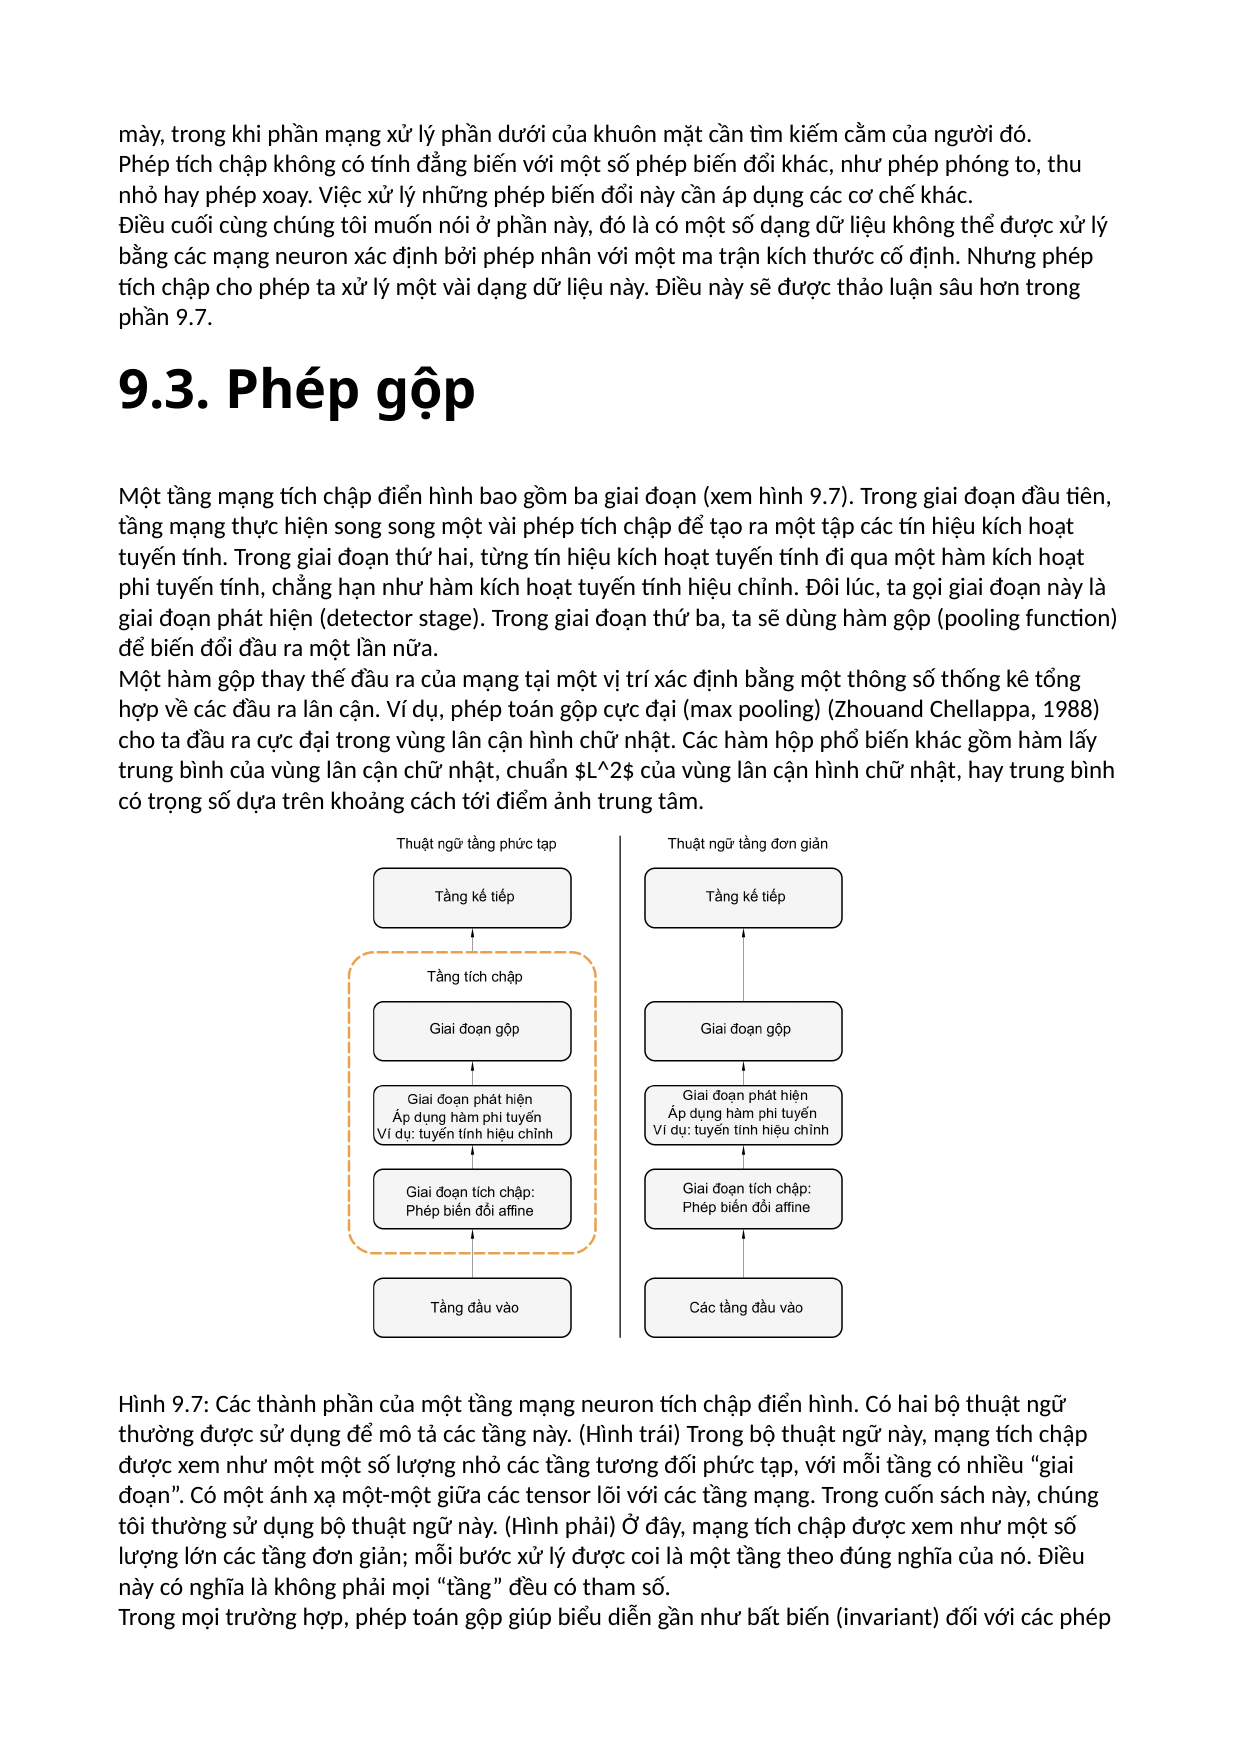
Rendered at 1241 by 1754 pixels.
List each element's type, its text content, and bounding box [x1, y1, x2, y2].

text Một hàm gộp thay thế đầu ra của mạng tại một vị trí xác định bằng một thông số thống kê tổng hợp về các đầu ra lân cận. Ví dụ, phép toán gộp cực đại (max pooling) (Zhouand Chellappa, 1988) cho ta đầu ra cực đại trong vùng lân cận hình chữ nhật. Các hàm hộp phổ biến khác gồm hàm lấy trung bình của vùng lân cận chữ nhật, chuẩn $L^2$ của vùng lân cận hình chữ nhật, hay trung bình có trọng số dựa trên khoảng cách tới điểm ảnh trung tâm. [118, 663, 1122, 816]
text Trong mọi trường hợp, phép toán gộp giúp biểu diễn gần như bất biến (invariant) đối với các phép [118, 1601, 1122, 1632]
picture [127, 815, 1113, 1358]
text Điều cuối cùng chúng tôi muốn nói ở phần này, đó là có một số dạng dữ liệu không thể được xử lý bằng các mạng neuron xác định bởi phép nhân với một ma trận kích thước cố định. Nhưng phép tích chập cho phép ta xử lý một vài dạng dữ liệu này. Điều này sẽ được thảo luận sâu hơn trong phần 9.7. [118, 210, 1122, 332]
text Phép tích chập không có tính đẳng biến với một số phép biến đổi khác, như phép phóng to, thu nhỏ hay phép xoay. Việc xử lý những phép biến đổi này cần áp dụng các cơ chế khác. [118, 149, 1122, 210]
text Một tầng mạng tích chập điển hình bao gồm ba giai đoạn (xem hình 9.7). Trong giai đoạn đầu tiên, tầng mạng thực hiện song song một vài phép tích chập để tạo ra một tập các tín hiệu kích hoạt tuyến tính. Trong giai đoạn thứ hai, từng tín hiệu kích hoạt tuyến tính đi qua một hàm kích hoạt phi tuyến tính, chẳng hạn như hàm kích hoạt tuyến tính hiệu chỉnh. Đôi lúc, ta gọi giai đoạn này là giai đoạn phát hiện (detector stage). Trong giai đoạn thứ ba, ta sẽ dùng hàm gộp (pooling function) để biến đổi đầu ra một lần nữa. [118, 480, 1122, 663]
text mày, trong khi phần mạng xử lý phần dưới của khuôn mặt cần tìm kiếm cằm của người đó. [118, 118, 1122, 149]
subtitle 9.3. Phép gộp [118, 351, 1122, 424]
text Hình 9.7: Các thành phần của một tầng mạng neuron tích chập điển hình. Có hai bộ thuật ngữ thường được sử dụng để mô tả các tầng này. (Hình trái) Trong bộ thuật ngữ này, mạng tích chập được xem như một một số lượng nhỏ các tầng tương đối phức tạp, với mỗi tầng có nhiều “giai đoạn”. Có một ánh xạ một-một giữa các tensor lõi với các tầng mạng. Trong cuốn sách này, chúng tôi thường sử dụng bộ thuật ngữ này. (Hình phải) Ở đây, mạng tích chập được xem như một số lượng lớn các tầng đơn giản; mỗi bước xử lý được coi là một tầng theo đúng nghĩa của nó. Điều này có nghĩa là không phải mọi “tầng” đều có tham số. [118, 1388, 1122, 1601]
